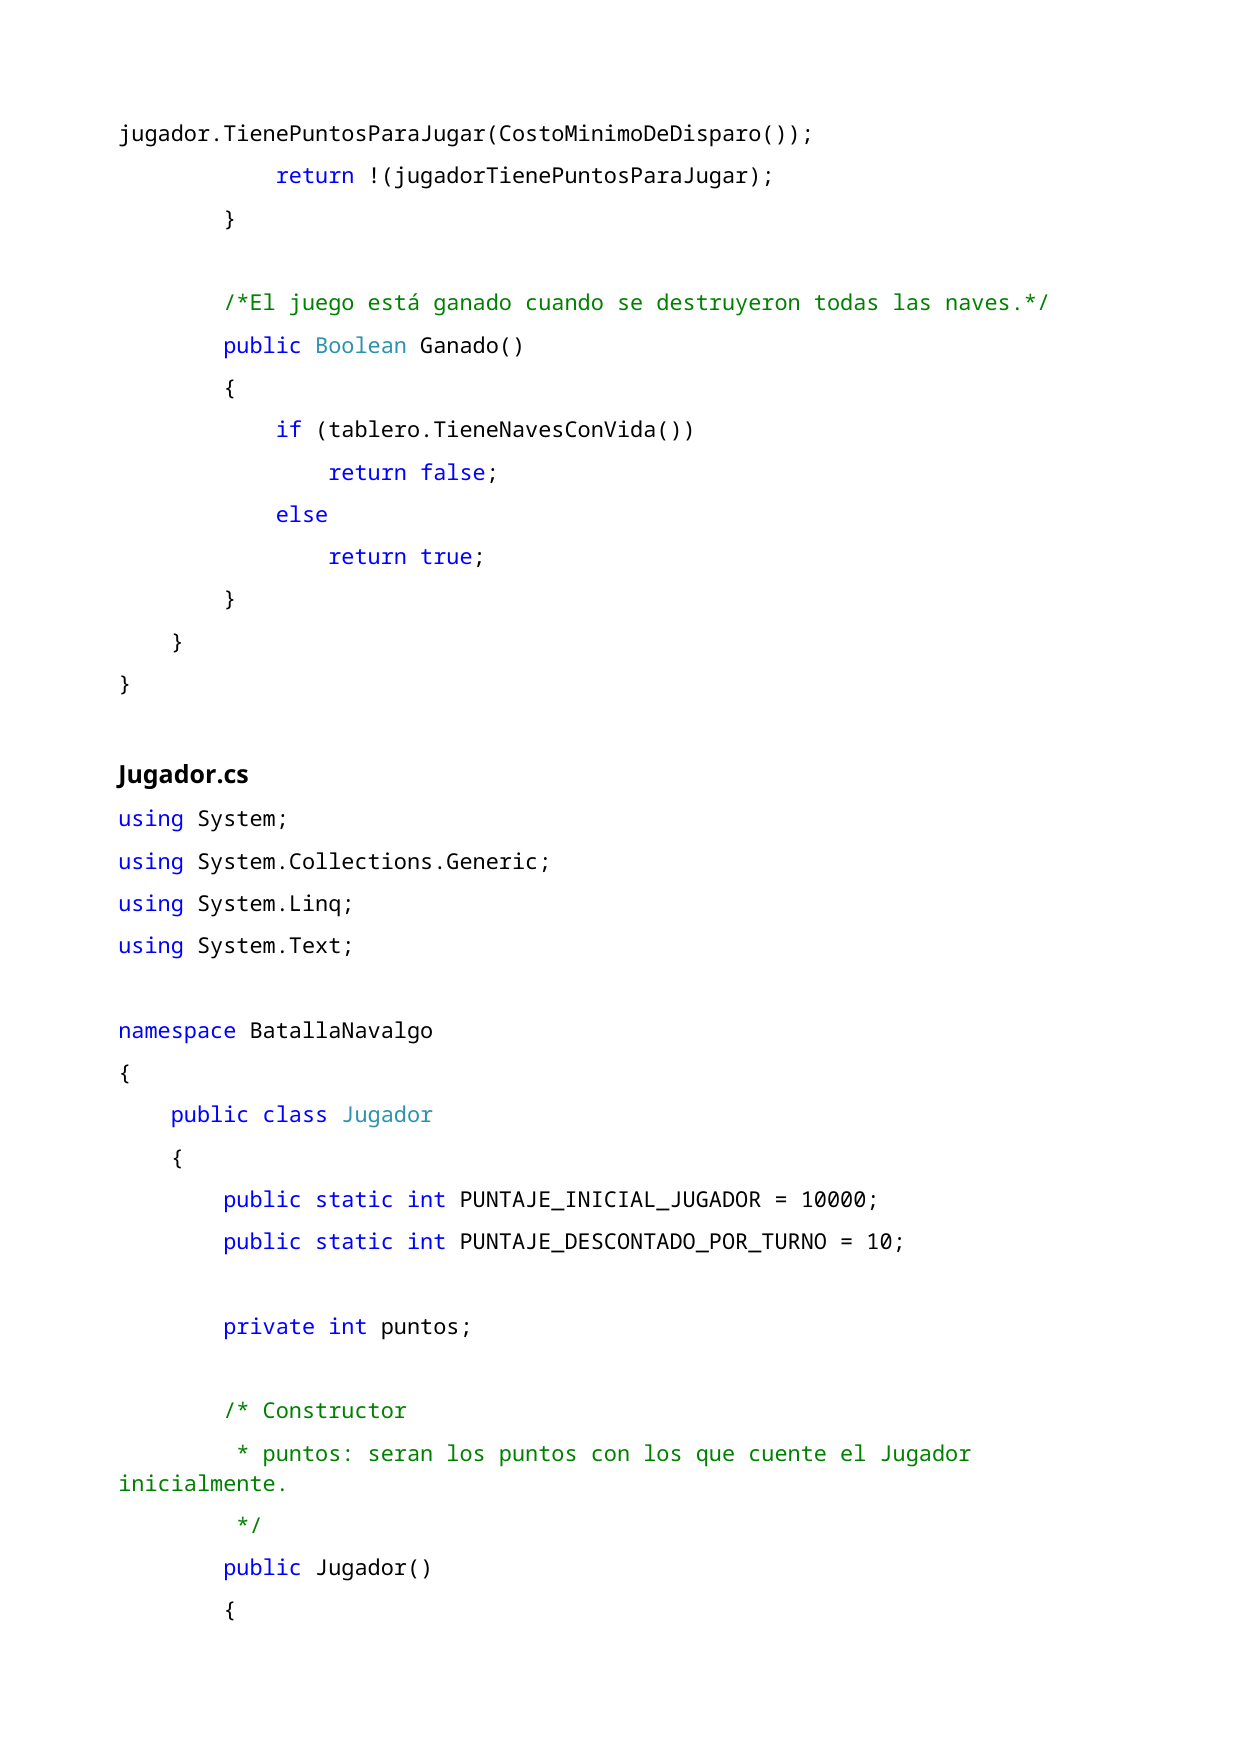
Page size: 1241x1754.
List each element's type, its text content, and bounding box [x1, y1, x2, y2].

text public Boolean Ganado() [118, 329, 1122, 359]
text else [118, 499, 1122, 528]
text public class Jugador [118, 1099, 1122, 1129]
text private int puntos; [118, 1311, 1122, 1341]
text Jugador.cs [118, 757, 1122, 791]
text } [118, 203, 1122, 232]
text return !(jugadorTienePuntosParaJugar); [118, 160, 1122, 190]
text { [118, 1142, 1122, 1171]
text namespace BatallaNavalgo [118, 1015, 1122, 1044]
text using System.Collections.Generic; [118, 846, 1122, 875]
text } [118, 626, 1122, 655]
text return true; [118, 541, 1122, 571]
text public static int PUNTAJE_INICIAL_JUGADOR = 10000; [118, 1184, 1122, 1214]
text } [118, 668, 1122, 698]
text return false; [118, 456, 1122, 486]
text { [118, 1594, 1122, 1624]
text /* Constructor [118, 1395, 1122, 1425]
text { [118, 1057, 1122, 1087]
text */ [118, 1510, 1122, 1539]
text if (tablero.TieneNavesConVida()) [118, 414, 1122, 444]
text { [118, 372, 1122, 402]
text * puntos: seran los puntos con los que cuente el Jugador inicialmente. [118, 1438, 1122, 1497]
text /*El juego está ganado cuando se destruyeron todas las naves.*/ [118, 287, 1122, 317]
text jugador.TienePuntosParaJugar(CostoMinimoDeDisparo()); [118, 118, 1122, 148]
text using System.Text; [118, 930, 1122, 960]
text } [118, 583, 1122, 613]
text public static int PUNTAJE_DESCONTADO_POR_TURNO = 10; [118, 1226, 1122, 1256]
text using System.Linq; [118, 888, 1122, 918]
text public Jugador() [118, 1552, 1122, 1582]
text using System; [118, 803, 1122, 833]
